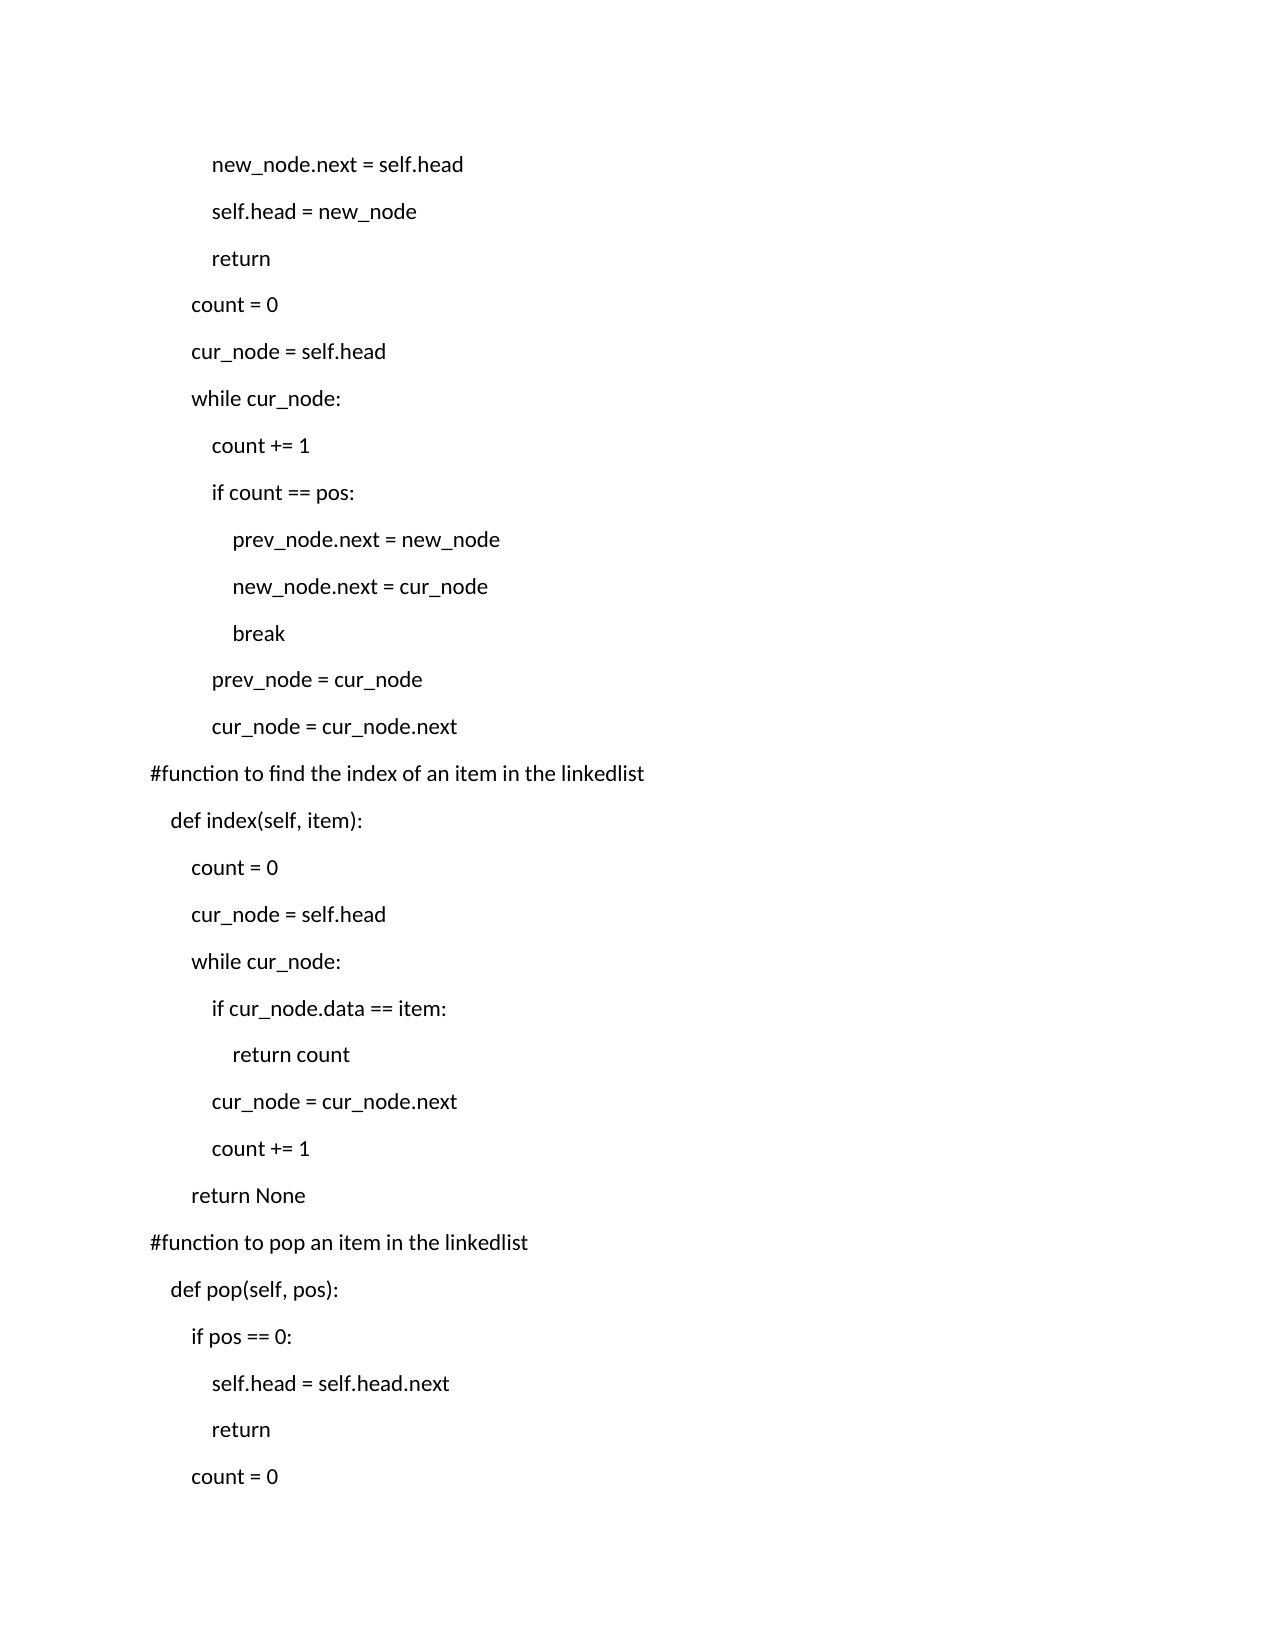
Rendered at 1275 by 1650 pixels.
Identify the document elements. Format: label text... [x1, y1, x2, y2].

text self.head = new_node [150, 197, 1125, 225]
text cur_node = cur_node.next [150, 712, 1125, 741]
text #function to pop an item in the linkedlist [150, 1228, 1125, 1256]
text while cur_node: [150, 384, 1125, 412]
text count = 0 [150, 1462, 1125, 1491]
text return None [150, 1181, 1125, 1209]
text return [150, 1416, 1125, 1444]
text def index(self, item): [150, 806, 1125, 834]
text new_node.next = self.head [150, 150, 1125, 178]
text if count == pos: [150, 478, 1125, 506]
text prev_node = cur_node [150, 666, 1125, 694]
text if pos == 0: [150, 1322, 1125, 1350]
text #function to find the index of an item in the linkedlist [150, 759, 1125, 787]
text count += 1 [150, 431, 1125, 459]
text cur_node = self.head [150, 337, 1125, 366]
text count = 0 [150, 291, 1125, 319]
text break [150, 619, 1125, 647]
text if cur_node.data == item: [150, 994, 1125, 1022]
text prev_node.next = new_node [150, 525, 1125, 553]
text cur_node = cur_node.next [150, 1087, 1125, 1116]
text while cur_node: [150, 947, 1125, 975]
text return count [150, 1041, 1125, 1069]
text def pop(self, pos): [150, 1275, 1125, 1303]
text cur_node = self.head [150, 900, 1125, 928]
text self.head = self.head.next [150, 1369, 1125, 1397]
text return [150, 244, 1125, 272]
text new_node.next = cur_node [150, 572, 1125, 600]
text count = 0 [150, 853, 1125, 881]
text count += 1 [150, 1134, 1125, 1162]
